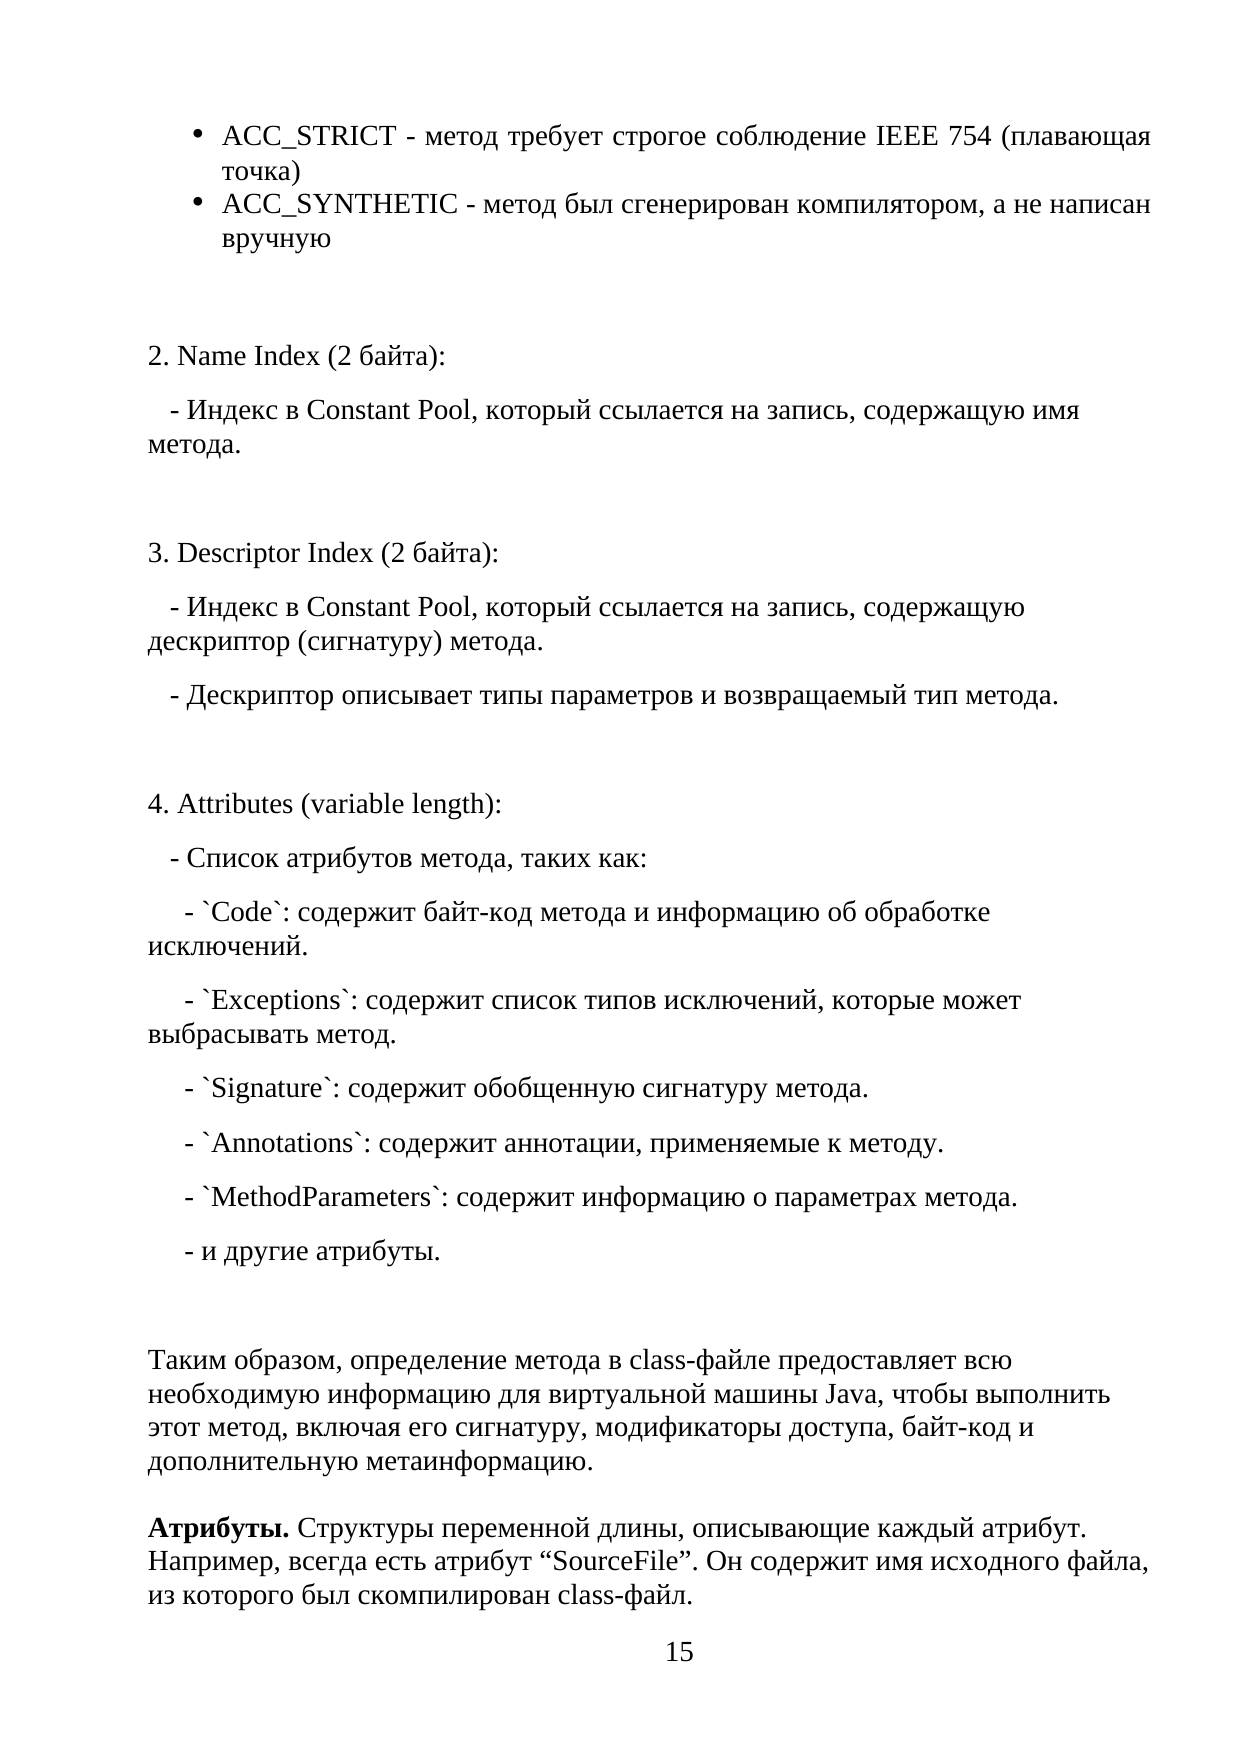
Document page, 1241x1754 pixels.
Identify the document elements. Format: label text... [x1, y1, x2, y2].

text - `Annotations`: содержит аннотации, применяемые к методу. [148, 1125, 1152, 1158]
list ACC_SYNTHETIC - метод был сгенерирован компилятором, а не написан вручную [192, 186, 1152, 254]
text - `Signature`: содержит обобщенную сигнатуру метода. [148, 1070, 1152, 1104]
text - `Exceptions`: содержит список типов исключений, которые может выбрасывать метод. [148, 982, 1152, 1049]
text - и другие атрибуты. [148, 1233, 1152, 1267]
text - Индекс в Constant Pool, который ссылается на запись, содержащую дескриптор (сигнатуру) метода. [148, 589, 1152, 656]
text - Дескриптор описывает типы параметров и возвращаемый тип метода. [148, 677, 1152, 711]
text - `MethodParameters`: содержит информацию о параметрах метода. [148, 1179, 1152, 1213]
text - Список атрибутов метода, таких как: [148, 840, 1152, 874]
text - `Code`: содержит байт-код метода и информацию об обработке исключений. [148, 894, 1152, 962]
text 3. Descriptor Index (2 байта): [148, 535, 1152, 568]
text 4. Attributes (variable length): [148, 786, 1152, 819]
text 2. Name Index (2 байта): [148, 338, 1152, 372]
text Таким образом, определение метода в class-файле предоставляет всю необходимую информацию для виртуальной машины Java, чтобы выполнить этот метод, включая его сигнатуру, модификаторы доступа, байт-код и дополнительную метаинформацию. Атрибуты. Структуры переменной длины, описывающие каждый атрибут. Например, всегда есть атрибут “SourceFile”. Он содержит имя исходного файла, из которого был скомпилирован class-файл. [148, 1342, 1152, 1611]
text - Индекс в Constant Pool, который ссылается на запись, содержащую имя метода. [148, 392, 1152, 459]
list ACC_STRICT - метод требует строгое соблюдение IEEE 754 (плавающая точка) [192, 118, 1152, 186]
